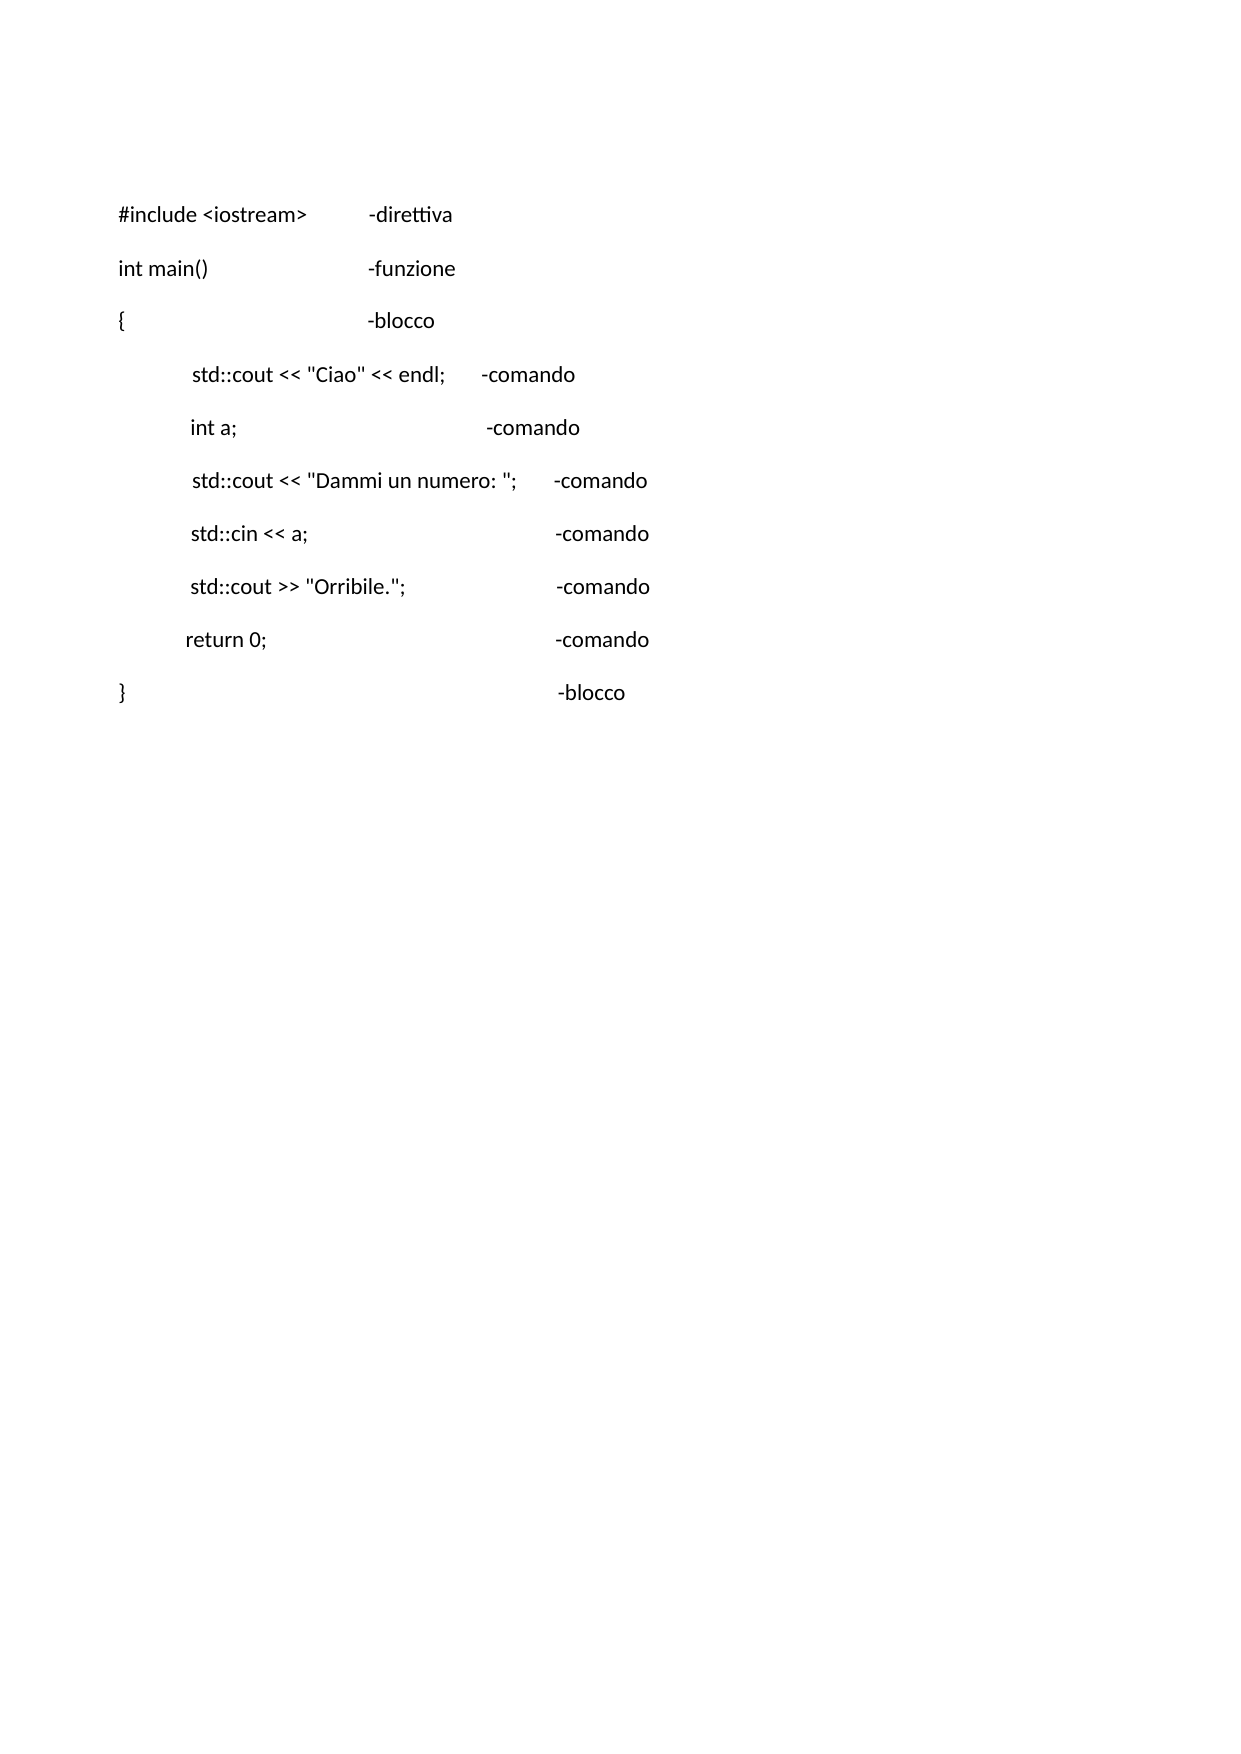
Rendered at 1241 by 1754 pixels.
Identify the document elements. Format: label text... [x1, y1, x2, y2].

text return 0; -comando [118, 625, 1122, 653]
text std::cin << a; -comando [118, 519, 1122, 547]
text #include <iostream> -direttiva [118, 201, 1122, 229]
text std::cout << "Ciao" << endl; -comando [118, 360, 1122, 388]
text { -blocco [118, 307, 1122, 335]
text std::cout >> "Orribile."; -comando [118, 572, 1122, 600]
text std::cout << "Dammi un numero: "; -comando [118, 466, 1122, 494]
text int a; -comando [118, 413, 1122, 441]
text } -blocco [118, 678, 1122, 706]
text int main() -funzione [118, 254, 1122, 282]
